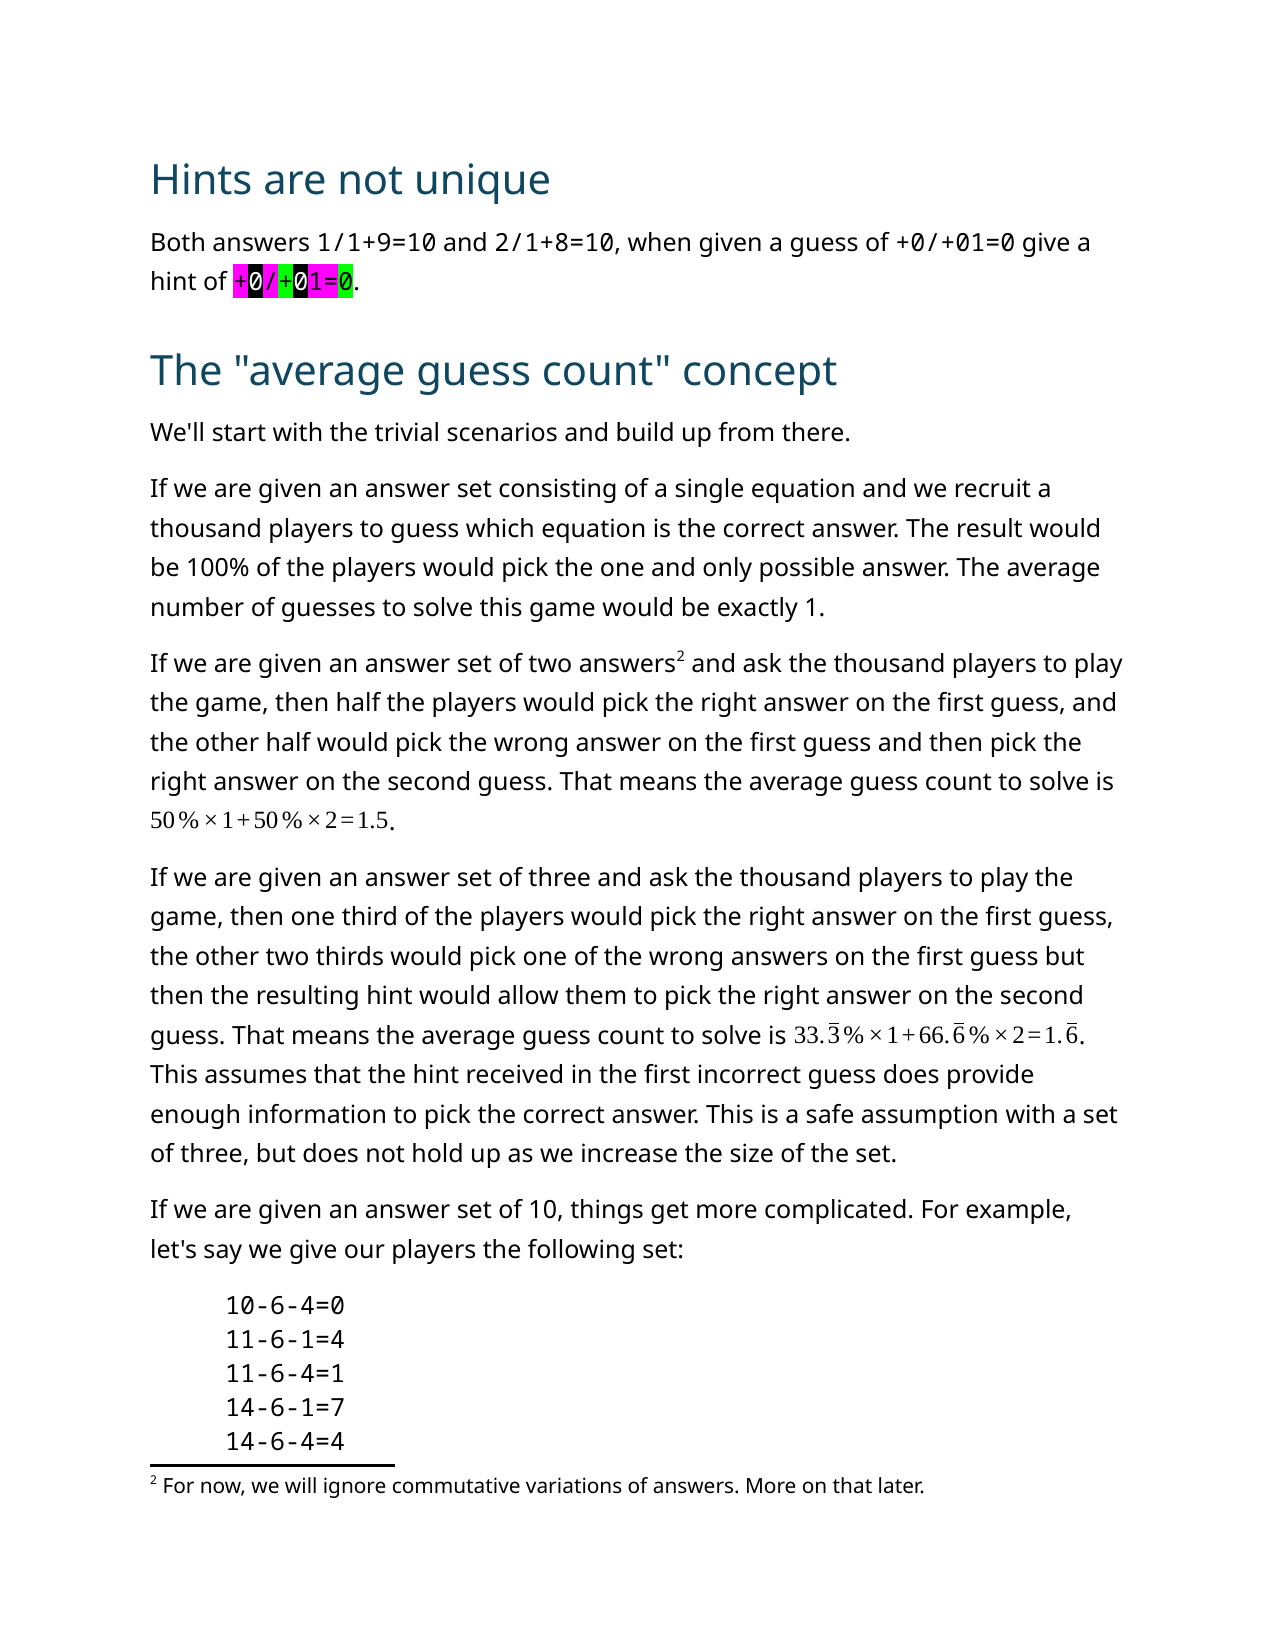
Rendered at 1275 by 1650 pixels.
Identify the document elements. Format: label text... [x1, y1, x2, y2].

text If we are given an answer set of two answers and ask the thousand players to play the game, then half the players would pick the right answer on the first guess, and the other half would pick the wrong answer on the first guess and then pick the right answer on the second guess. That means the average guess count to solve is . [150, 646, 1125, 837]
text 10-6-4=0 [225, 1288, 1125, 1322]
text 11-6-4=1 [225, 1356, 1125, 1390]
text 14-6-4=4 [225, 1424, 1125, 1458]
text For now, we will ignore commutative variations of answers. More on that later. [150, 1472, 1125, 1500]
text If we are given an answer set of 10, things get more complicated. For example, let's say we give our players the following set: [150, 1192, 1125, 1266]
text If we are given an answer set of three and ask the thousand players to play the game, then one third of the players would pick the right answer on the first guess, the other two thirds would pick one of the wrong answers on the first guess but then the resulting hint would allow them to pick the right answer on the second guess. That means the average guess count to solve is . This assumes that the hint received in the first incorrect guess does provide enough information to pick the correct answer. This is a safe assumption with a set of three, but does not hold up as we increase the size of the set. [150, 859, 1125, 1170]
text If we are given an answer set consisting of a single equation and we recruit a thousand players to guess which equation is the correct answer. The result would be 100% of the players would pick the one and only possible answer. The average number of guesses to solve this game would be exactly 1. [150, 471, 1125, 623]
text We'll start with the trivial scenarios and build up from there. [150, 415, 1125, 449]
text Both answers 1/1+9=10 and 2/1+8=10, when given a guess of +0/+01=0 give a hint of +0/+01=0. [150, 224, 1125, 298]
subtitle Hints are not unique [150, 150, 1125, 207]
text 14-6-1=7 [225, 1390, 1125, 1424]
subtitle The "average guess count" concept [150, 341, 1125, 397]
text 11-6-1=4 [225, 1322, 1125, 1356]
